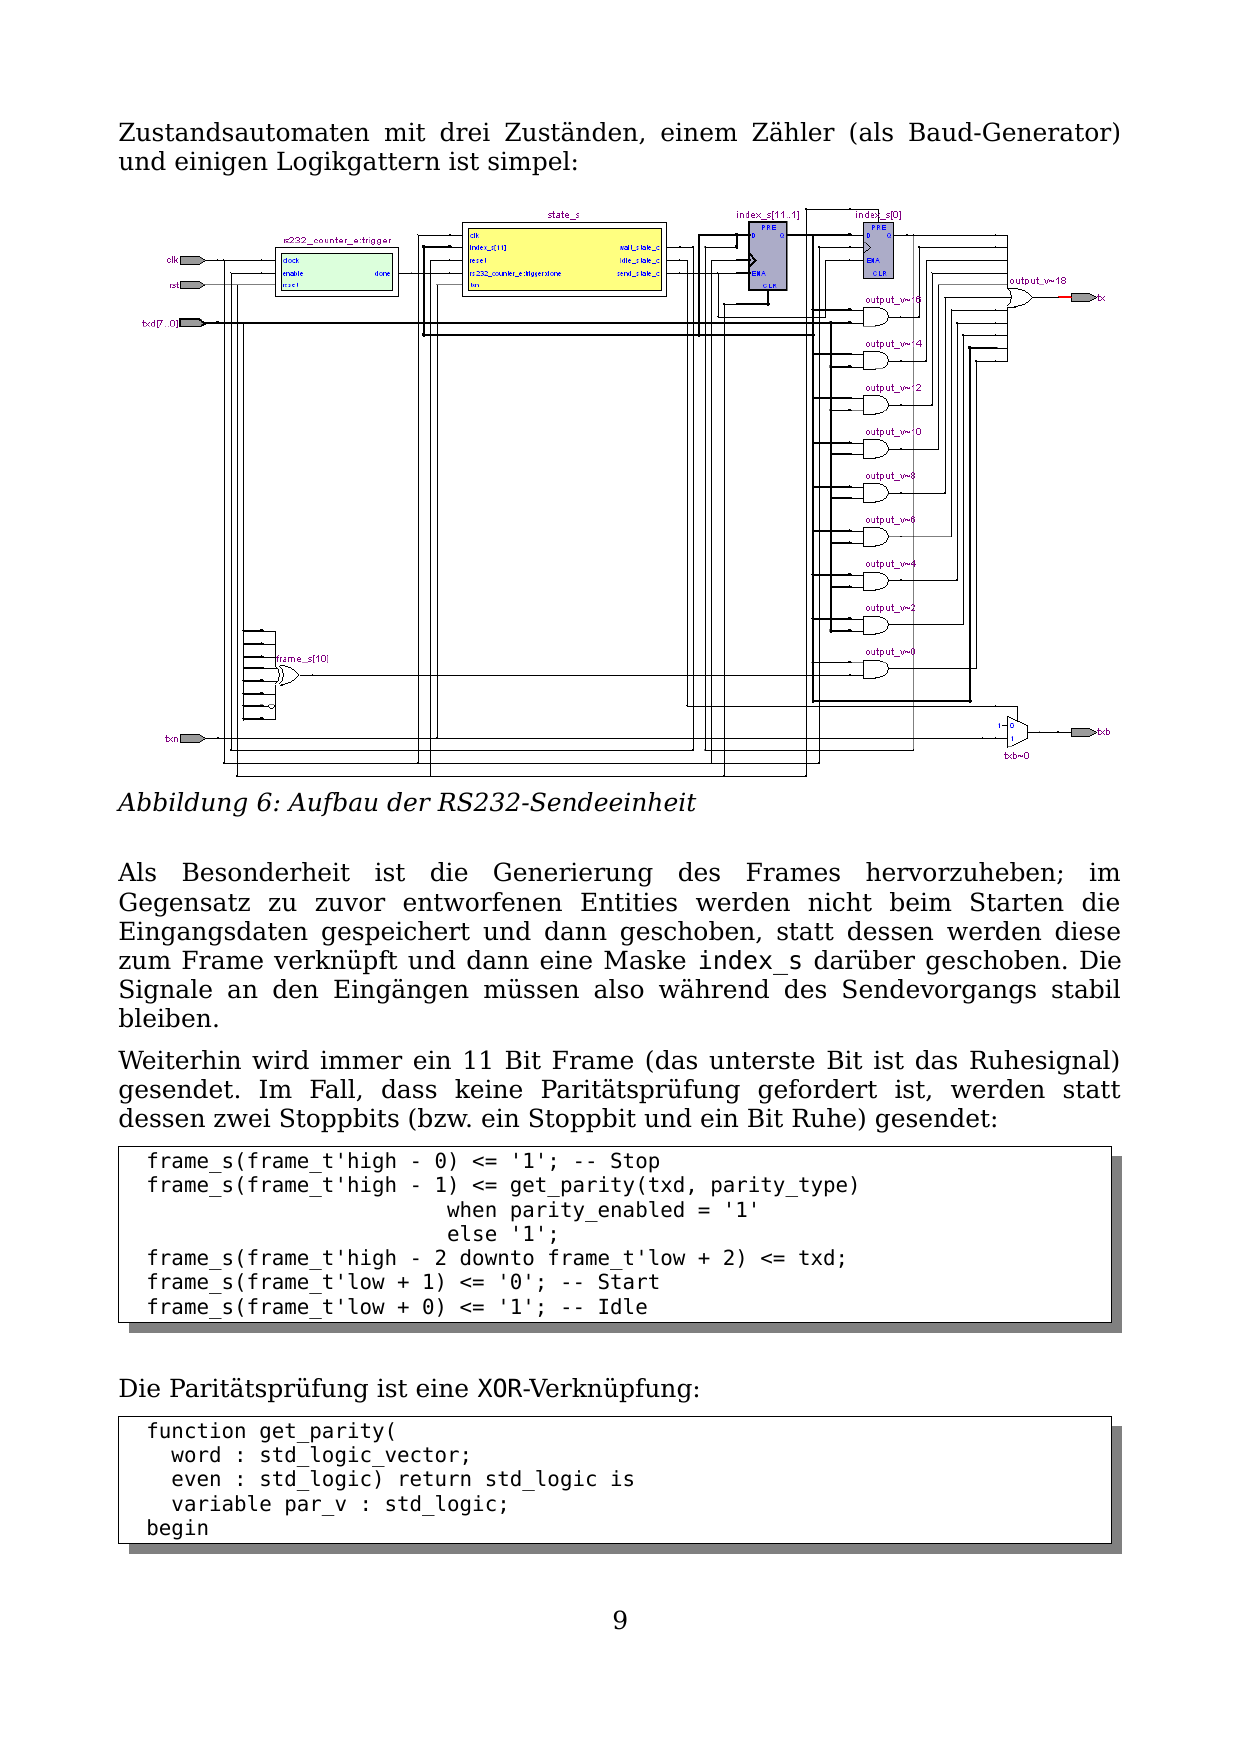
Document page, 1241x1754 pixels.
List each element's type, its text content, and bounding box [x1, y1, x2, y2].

text begin [119, 1513, 1111, 1543]
text frame_s(frame_t'high - 0) <= '1'; -- Stop [119, 1147, 1111, 1170]
text frame_s(frame_t'high - 1) <= get_parity(txd, parity_type) [119, 1170, 1111, 1194]
text frame_s(frame_t'high - 2 downto frame_t'low + 2) <= txd; [119, 1243, 1111, 1267]
text Abbildung 6: Aufbau der RS232-Sendeeinheit [118, 788, 1122, 817]
text Die Paritätsprüfung ist eine XOR-Verknüpfung: [118, 1374, 1122, 1403]
text Weiterhin wird immer ein 11 Bit Frame (das unterste Bit ist das Ruhesignal) gesendet. Im Fall, dass keine Paritätsprüfung gefordert ist, werden statt dessen zwei Stoppbits (bzw. ein Stoppbit und ein Bit Ruhe) gesendet: [118, 1046, 1122, 1133]
text Als Besonderheit ist die Generierung des Frames hervorzuheben; im Gegensatz zu zuvor entworfenen Entities werden nicht beim Starten die Eingangsdaten gespeichert und dann geschoben, statt dessen werden diese zum Frame verknüpft und dann eine Maske index_s darüber geschoben. Die Signale an den Eingängen müssen also während des Sendevorgangs stabil bleiben. [118, 858, 1122, 1033]
text variable par_v : std_logic; [119, 1489, 1111, 1513]
text even : std_logic) return std_logic is [119, 1464, 1111, 1489]
text frame_s(frame_t'low + 1) <= '0'; -- Start [119, 1267, 1111, 1292]
text when parity_enabled = '1' [119, 1194, 1111, 1219]
text word : std_logic_vector; [119, 1440, 1111, 1464]
picture [118, 201, 1123, 788]
text Zustandsautomaten mit drei Zuständen, einem Zähler (als Baud-Generator) und einigen Logikgattern ist simpel: [118, 118, 1122, 176]
text else '1'; [119, 1219, 1111, 1243]
text frame_s(frame_t'low + 0) <= '1'; -- Idle [119, 1292, 1111, 1322]
text function get_parity( [119, 1417, 1111, 1440]
